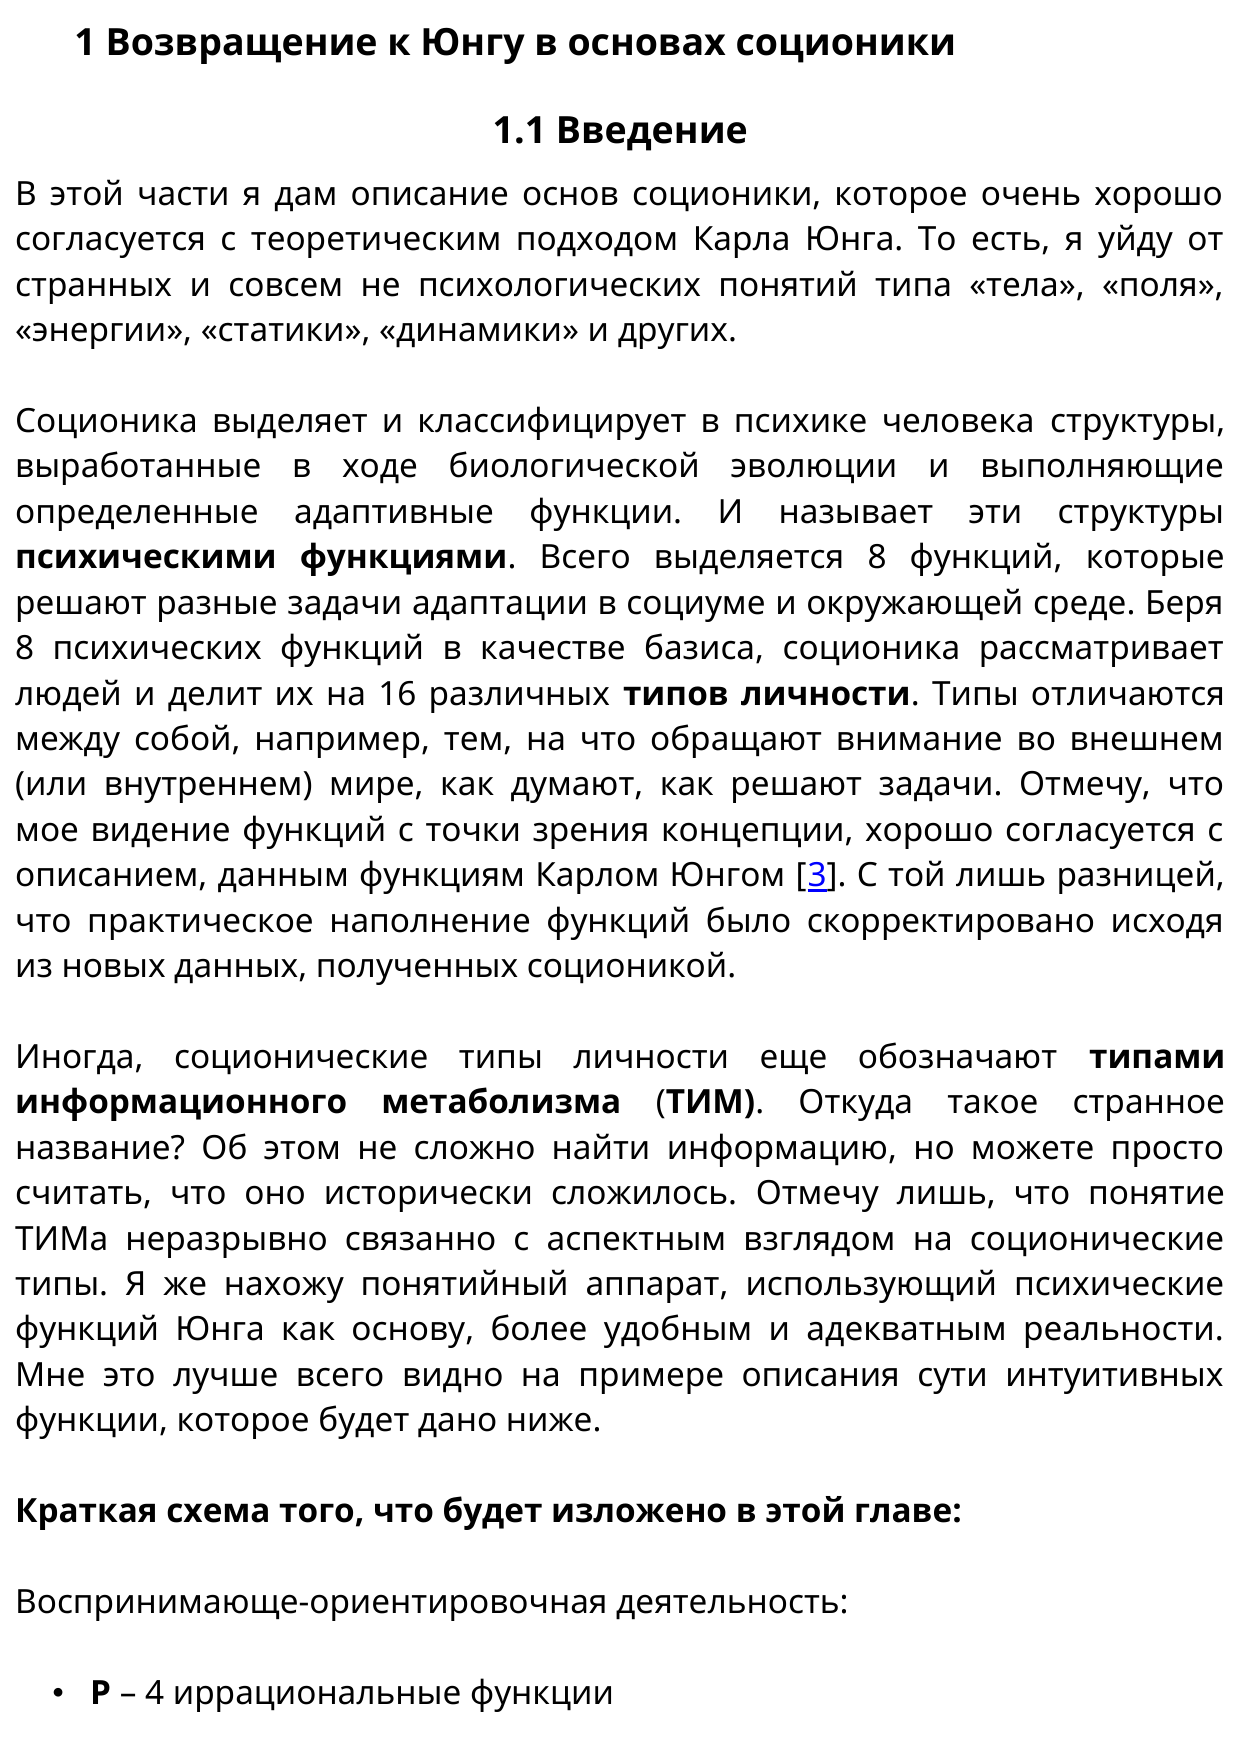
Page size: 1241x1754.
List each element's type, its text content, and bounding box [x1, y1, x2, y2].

text Воспринимающе-ориентировочная деятельность: [15, 1578, 1225, 1623]
subtitle 1 Возвращение к Юнгу в основах соционики [15, 15, 1225, 66]
text В этой части я дам описание основ соционики, которое очень хорошо согласуется с теоретическим подходом Карла Юнга. То есть, я уйду от странных и совсем не психологических понятий типа «тела», «поля», «энергии», «статики», «динамики» и других. [15, 170, 1225, 351]
list P – 4 иррациональные функции [52, 1668, 1225, 1714]
subtitle 1.1 Введение [15, 104, 1225, 155]
text Краткая схема того, что будет изложено в этой главе: [15, 1487, 1225, 1532]
text Иногда, соционические типы личности еще обозначают типами информационного метаболизма (ТИМ). Откуда такое странное название? Об этом не сложно найти информацию, но можете просто считать, что оно исторически сложилось. Отмечу лишь, что понятие ТИМа неразрывно связанно с аспектным взглядом на соционические типы. Я же нахожу понятийный аппарат, использующий психические функций Юнга как основу, более удобным и адекватным реальности. Мне это лучше всего видно на примере описания сути интуитивных функции, которое будет дано ниже. [15, 1033, 1225, 1441]
text Соционика выделяет и классифицирует в психике человека структуры, выработанные в ходе биологической эволюции и выполняющие определенные адаптивные функции. И называет эти структуры психическими функциями. Всего выделяется 8 функций, которые решают разные задачи адаптации в социуме и окружающей среде. Беря 8 психических функций в качестве базиса, соционика рассматривает людей и делит их на 16 различных типов личности. Типы отличаются между собой, например, тем, на что обращают внимание во внешнем (или внутреннем) мире, как думают, как решают задачи. Отмечу, что мое видение функций с точки зрения концепции, хорошо согласуется с описанием, данным функциям Карлом Юнгом [3]. С той лишь разницей, что практическое наполнение функций было скорректировано исходя из новых данных, полученных соционикой. [15, 397, 1225, 987]
